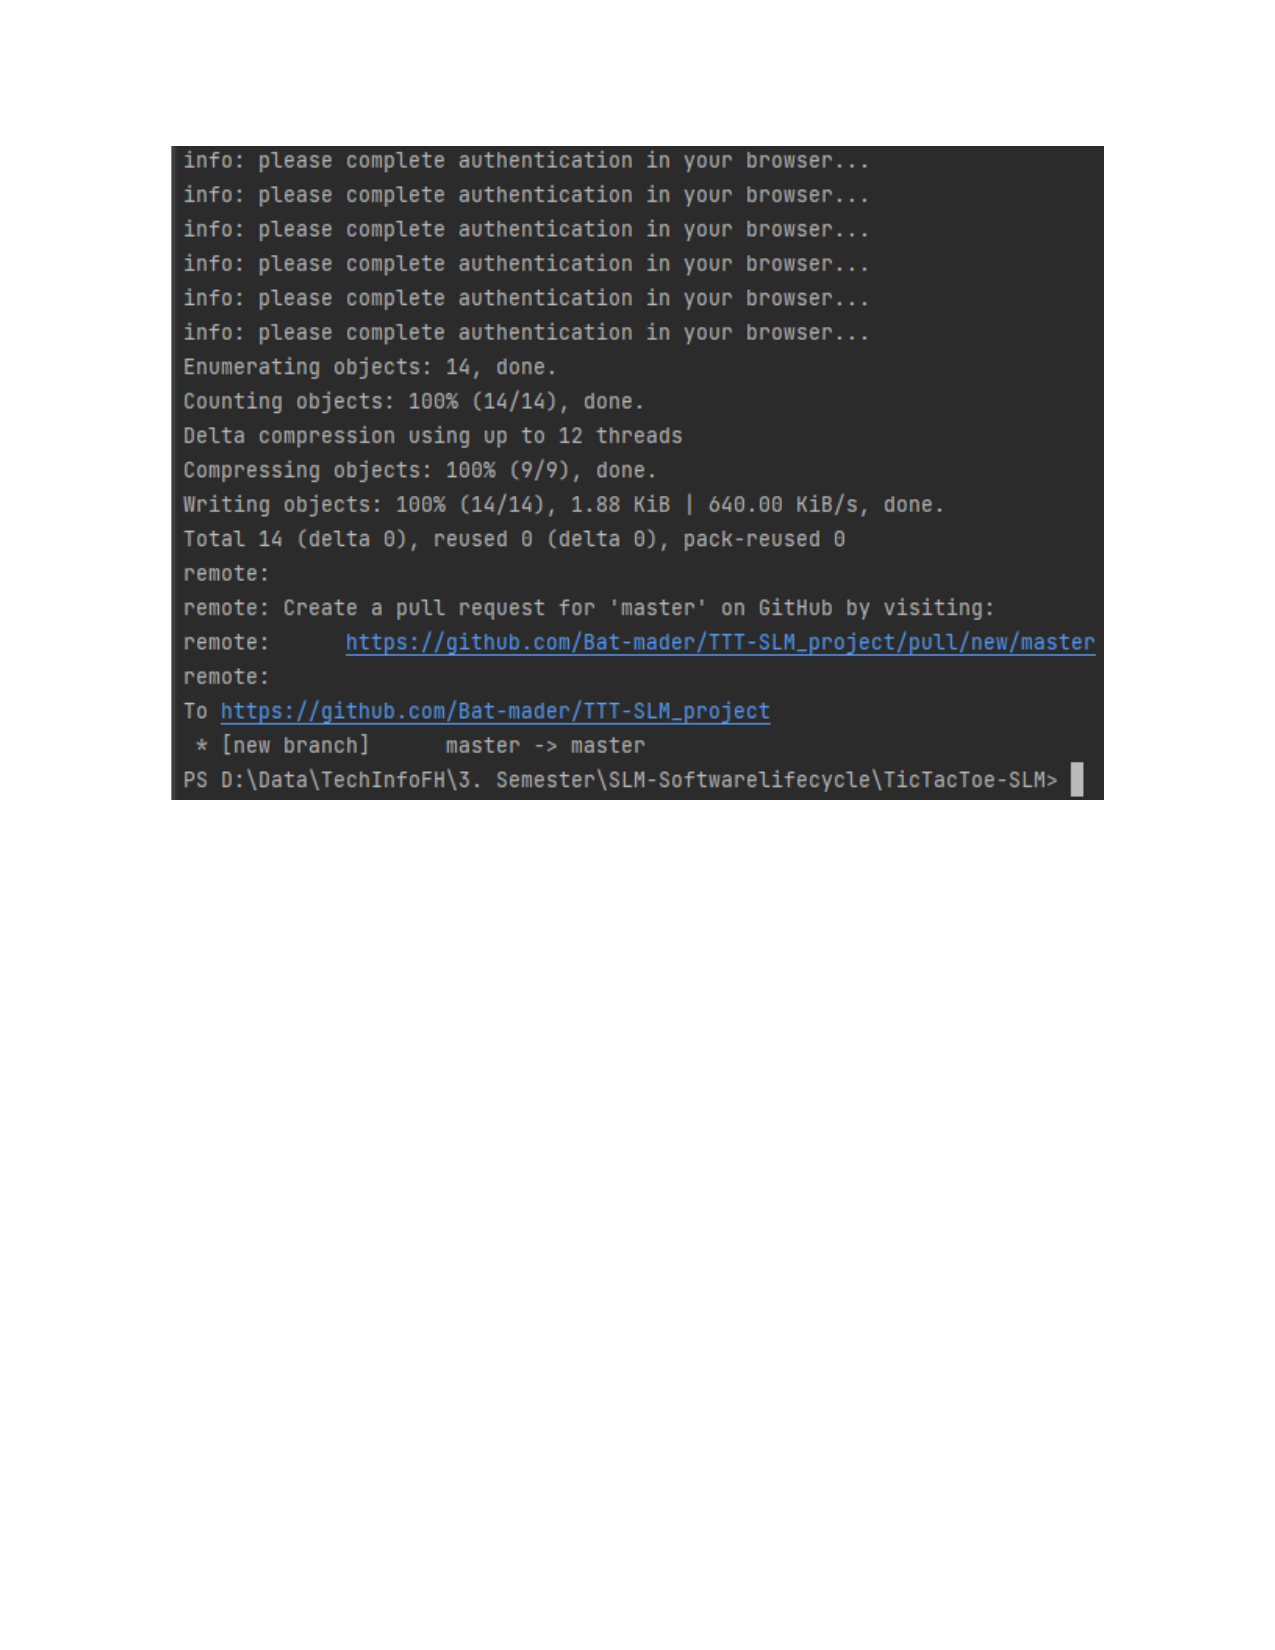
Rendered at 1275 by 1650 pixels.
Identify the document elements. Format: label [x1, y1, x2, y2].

picture [171, 146, 1104, 800]
